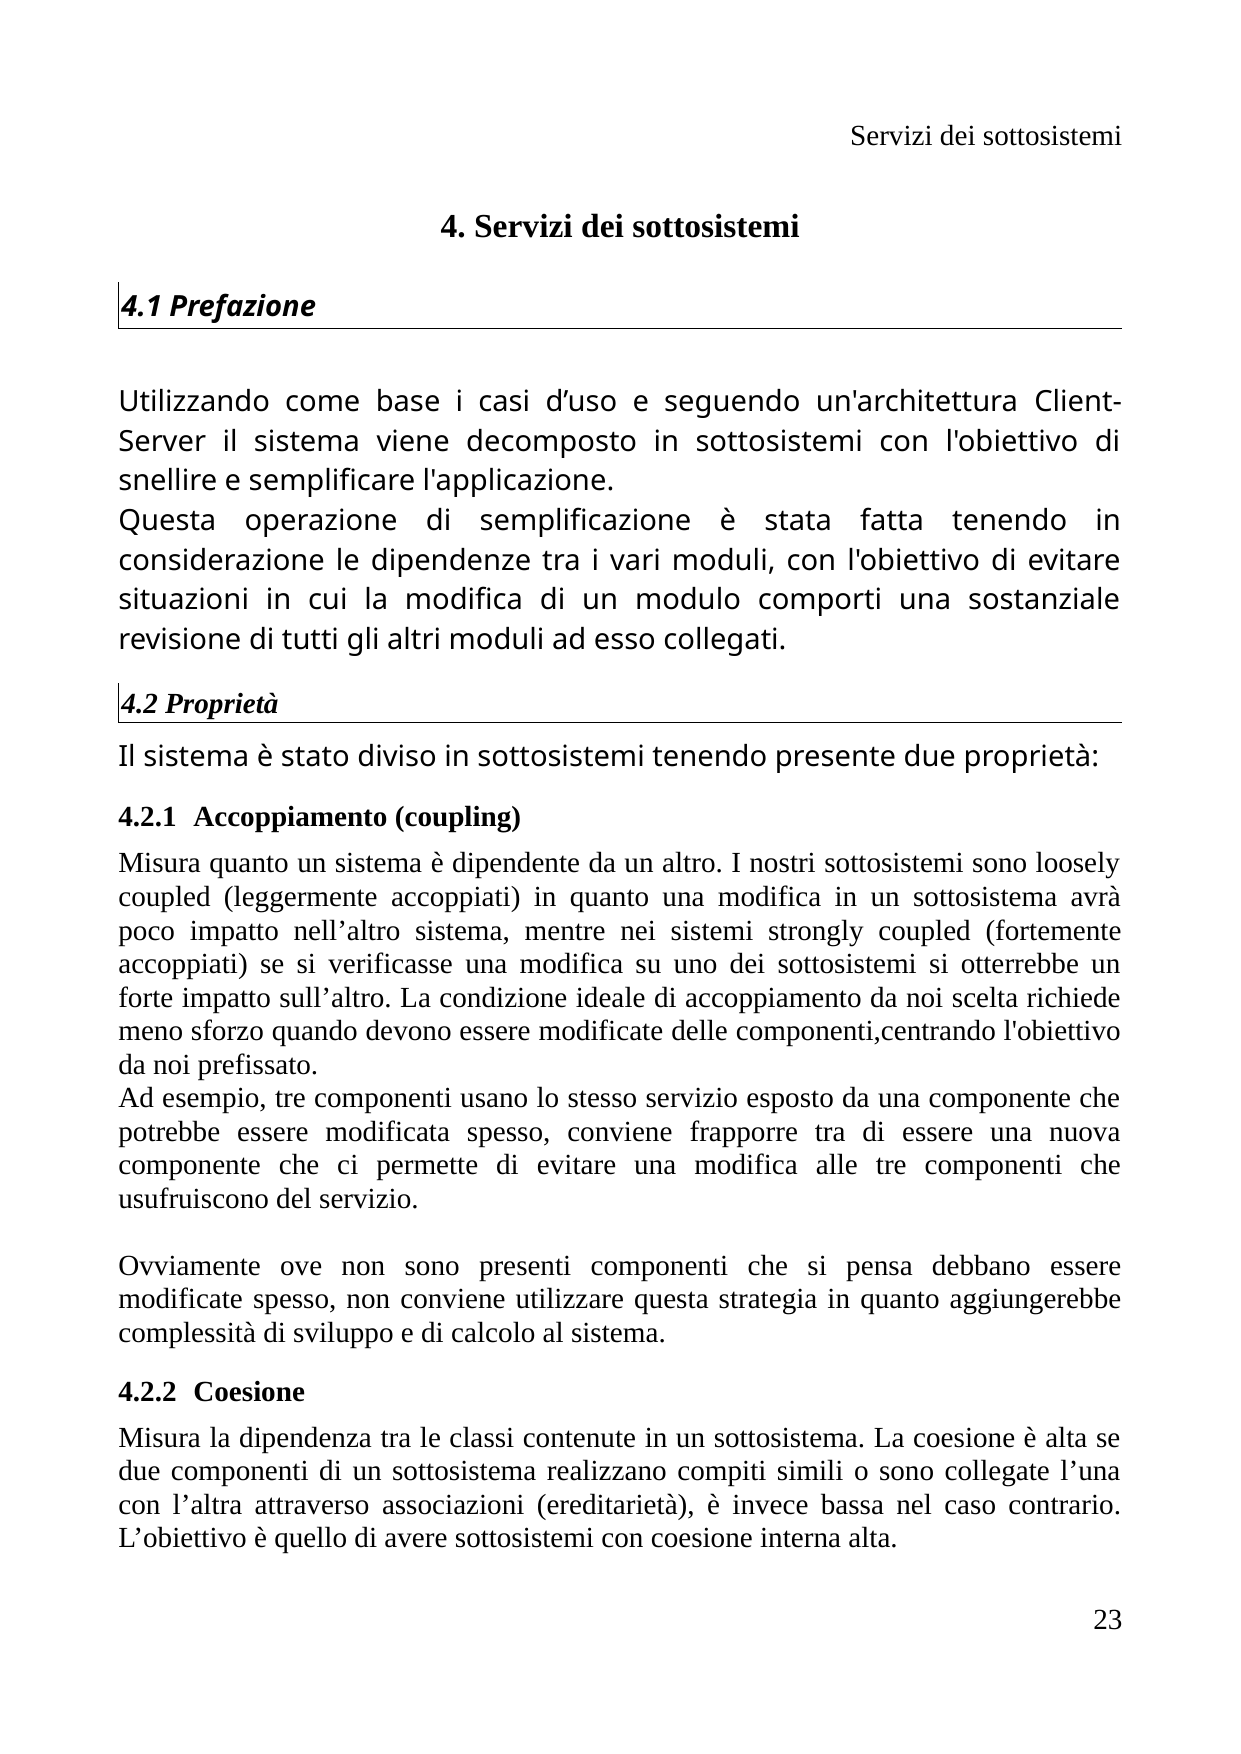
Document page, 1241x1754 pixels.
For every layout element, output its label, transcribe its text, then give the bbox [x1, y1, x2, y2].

text Questa operazione di semplificazione è stata fatta tenendo in considerazione le dipendenze tra i vari moduli, con l'obiettivo di evitare situazioni in cui la modifica di un modulo comporti una sostanziale revisione di tutti gli altri moduli ad esso collegati. [118, 499, 1122, 658]
subtitle Accoppiamento (coupling) [118, 799, 1122, 833]
subtitle Servizi dei sottosistemi [118, 206, 1122, 245]
subtitle Coesione [118, 1374, 1122, 1407]
subtitle Prefazione [119, 282, 1122, 328]
text Misura quanto un sistema è dipendente da un altro. I nostri sottosistemi sono loosely coupled (leggermente accoppiati) in quanto una modifica in un sottosistema avrà poco impatto nell’altro sistema, mentre nei sistemi strongly coupled (fortemente accoppiati) se si verificasse una modifica su uno dei sottosistemi si otterrebbe un forte impatto sull’altro. La condizione ideale di accoppiamento da noi scelta richiede meno sforzo quando devono essere modificate delle componenti,centrando l'obiettivo da noi prefissato. [118, 846, 1122, 1080]
text Ovviamente ove non sono presenti componenti che si pensa debbano essere modificate spesso, non conviene utilizzare questa strategia in quanto aggiungerebbe complessità di sviluppo e di calcolo al sistema. [118, 1248, 1122, 1349]
text Il sistema è stato diviso in sottosistemi tenendo presente due proprietà: [118, 735, 1122, 774]
text Ad esempio, tre componenti usano lo stesso servizio esposto da una componente che potrebbe essere modificata spesso, conviene frapporre tra di essere una nuova componente che ci permette di evitare una modifica alle tre componenti che usufruiscono del servizio. [118, 1080, 1122, 1214]
text Utilizzando come base i casi d’uso e seguendo un'architettura Client-Server il sistema viene decomposto in sottosistemi con l'obiettivo di snellire e semplificare l'applicazione. [118, 380, 1122, 499]
text Misura la dipendenza tra le classi contenute in un sottosistema. La coesione è alta se due componenti di un sottosistema realizzano compiti simili o sono collegate l’una con l’altra attraverso associazioni (ereditarietà), è invece bassa nel caso contrario. L’obiettivo è quello di avere sottosistemi con coesione interna alta. [118, 1420, 1122, 1554]
subtitle Proprietà [119, 683, 1122, 722]
